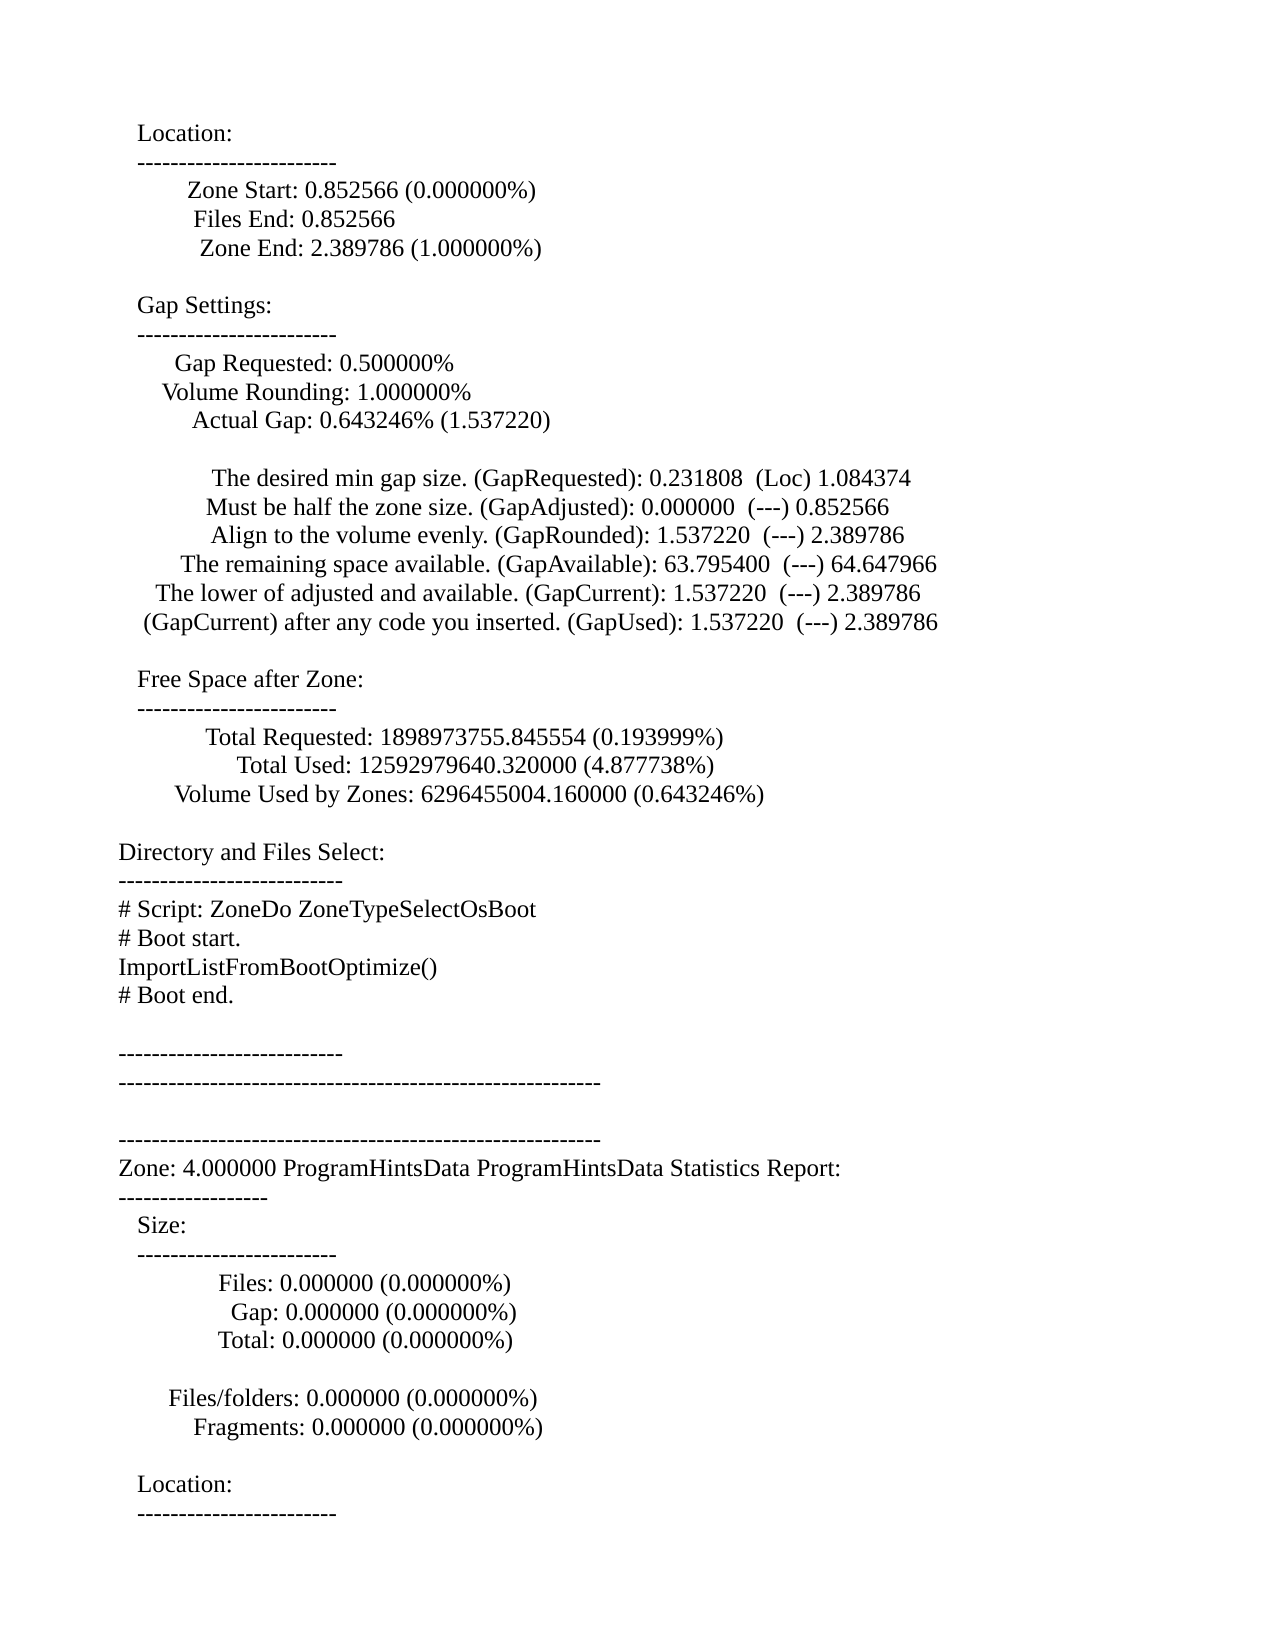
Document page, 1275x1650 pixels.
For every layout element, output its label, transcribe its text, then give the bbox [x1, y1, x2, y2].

text The desired min gap size. (GapRequested): 0.231808 (Loc) 1.084374 [118, 463, 1157, 492]
text --------------------------- [118, 866, 1157, 894]
text ---------------------------------------------------------- [118, 1124, 1157, 1153]
text Files: 0.000000 (0.000000%) [118, 1268, 1157, 1297]
text The remaining space available. (GapAvailable): 63.795400 (---) 64.647966 [118, 549, 1157, 578]
text The lower of adjusted and available. (GapCurrent): 1.537220 (---) 2.389786 [118, 578, 1157, 607]
text Zone: 4.000000 ProgramHintsData ProgramHintsData Statistics Report: [118, 1153, 1157, 1182]
text Total: 0.000000 (0.000000%) [118, 1326, 1157, 1354]
text ImportListFromBootOptimize() [118, 952, 1157, 981]
text # Script: ZoneDo ZoneTypeSelectOsBoot [118, 894, 1157, 923]
text ------------------------ [118, 1498, 1157, 1527]
text Free Space after Zone: [118, 664, 1157, 693]
text Gap Requested: 0.500000% [118, 348, 1157, 377]
text Total Requested: 1898973755.845554 (0.193999%) [118, 722, 1157, 751]
text Volume Rounding: 1.000000% [118, 377, 1157, 406]
text Files/folders: 0.000000 (0.000000%) [118, 1383, 1157, 1412]
text Align to the volume evenly. (GapRounded): 1.537220 (---) 2.389786 [118, 521, 1157, 549]
text Size: [118, 1211, 1157, 1239]
text ------------------------ [118, 1239, 1157, 1268]
text Volume Used by Zones: 6296455004.160000 (0.643246%) [118, 779, 1157, 808]
text Location: [118, 118, 1157, 147]
text Total Used: 12592979640.320000 (4.877738%) [118, 751, 1157, 779]
text Gap Settings: [118, 291, 1157, 319]
text Zone End: 2.389786 (1.000000%) [118, 233, 1157, 262]
text Files End: 0.852566 [118, 204, 1157, 233]
text Directory and Files Select: [118, 837, 1157, 866]
text ------------------------ [118, 319, 1157, 348]
text Gap: 0.000000 (0.000000%) [118, 1297, 1157, 1326]
text # Boot start. [118, 923, 1157, 952]
text ---------------------------------------------------------- [118, 1067, 1157, 1096]
text # Boot end. [118, 981, 1157, 1009]
text ------------------ [118, 1182, 1157, 1211]
text Must be half the zone size. (GapAdjusted): 0.000000 (---) 0.852566 [118, 492, 1157, 521]
text ------------------------ [118, 693, 1157, 722]
text ------------------------ [118, 147, 1157, 176]
text (GapCurrent) after any code you inserted. (GapUsed): 1.537220 (---) 2.389786 [118, 607, 1157, 636]
text Fragments: 0.000000 (0.000000%) [118, 1412, 1157, 1441]
text --------------------------- [118, 1038, 1157, 1067]
text Zone Start: 0.852566 (0.000000%) [118, 176, 1157, 204]
text Location: [118, 1469, 1157, 1498]
text Actual Gap: 0.643246% (1.537220) [118, 406, 1157, 434]
